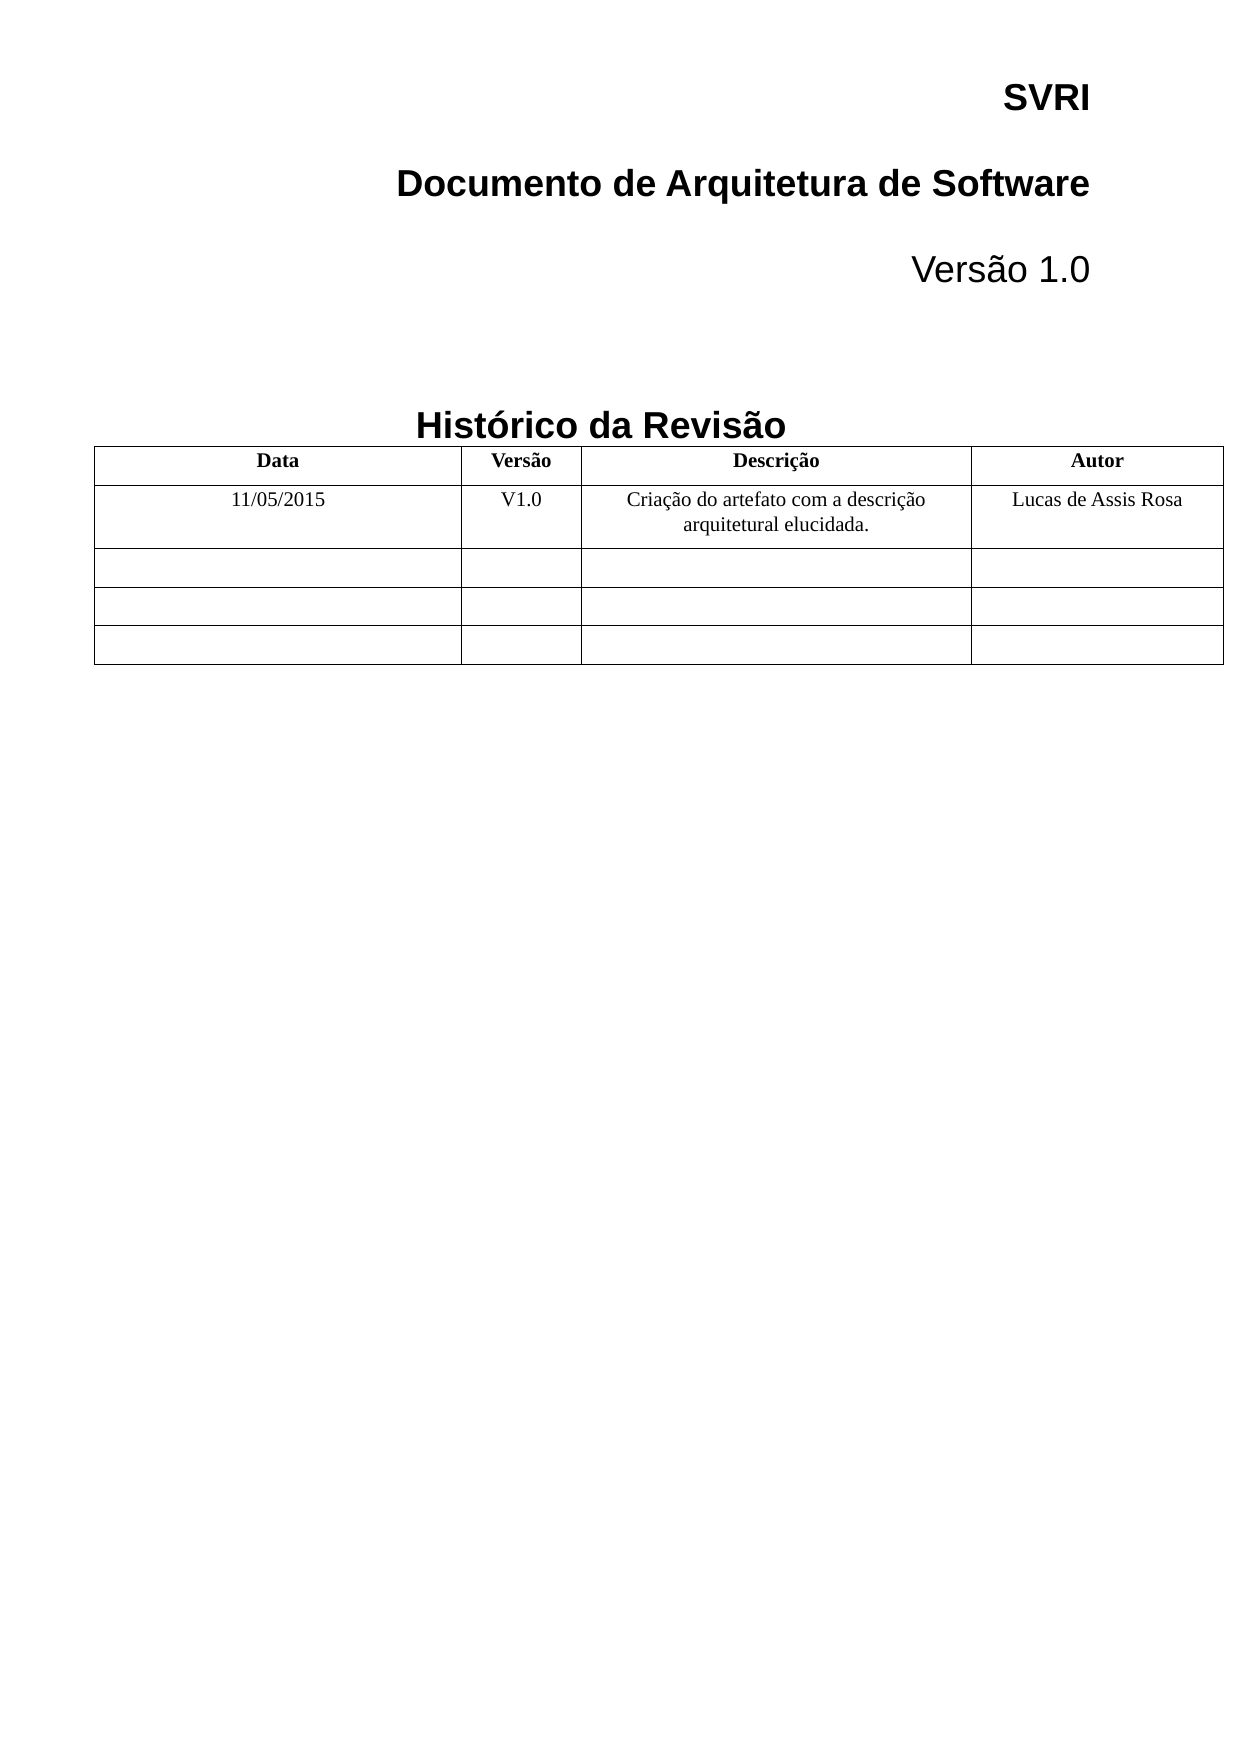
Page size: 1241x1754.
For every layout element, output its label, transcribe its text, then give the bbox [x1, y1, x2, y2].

table_cell [972, 588, 1223, 625]
table_cell [972, 549, 1223, 587]
table_header Data [95, 447, 461, 485]
table_header Descrição [582, 447, 971, 485]
table_cell [95, 626, 461, 664]
table_cell [95, 549, 461, 587]
table_cell [582, 626, 971, 664]
table_cell 11/05/2015 [95, 486, 461, 548]
table_cell [582, 549, 971, 587]
table_cell [462, 626, 581, 664]
text Documento de Arquitetura de Software [112, 161, 1090, 204]
table_cell [462, 549, 581, 587]
text Histórico da Revisão [112, 403, 1090, 446]
table_cell Lucas de Assis Rosa [972, 486, 1223, 548]
table_cell Criação do artefato com a descrição arquitetural elucidada. [582, 486, 971, 548]
table_header Versão [462, 447, 581, 485]
table_cell [972, 626, 1223, 664]
table_cell [95, 588, 461, 625]
text Versão 1.0 [112, 247, 1090, 291]
table_cell [582, 588, 971, 625]
table_cell [462, 588, 581, 625]
table_header Autor [972, 447, 1223, 485]
text SVRI [112, 75, 1090, 118]
table_cell V1.0 [462, 486, 581, 548]
